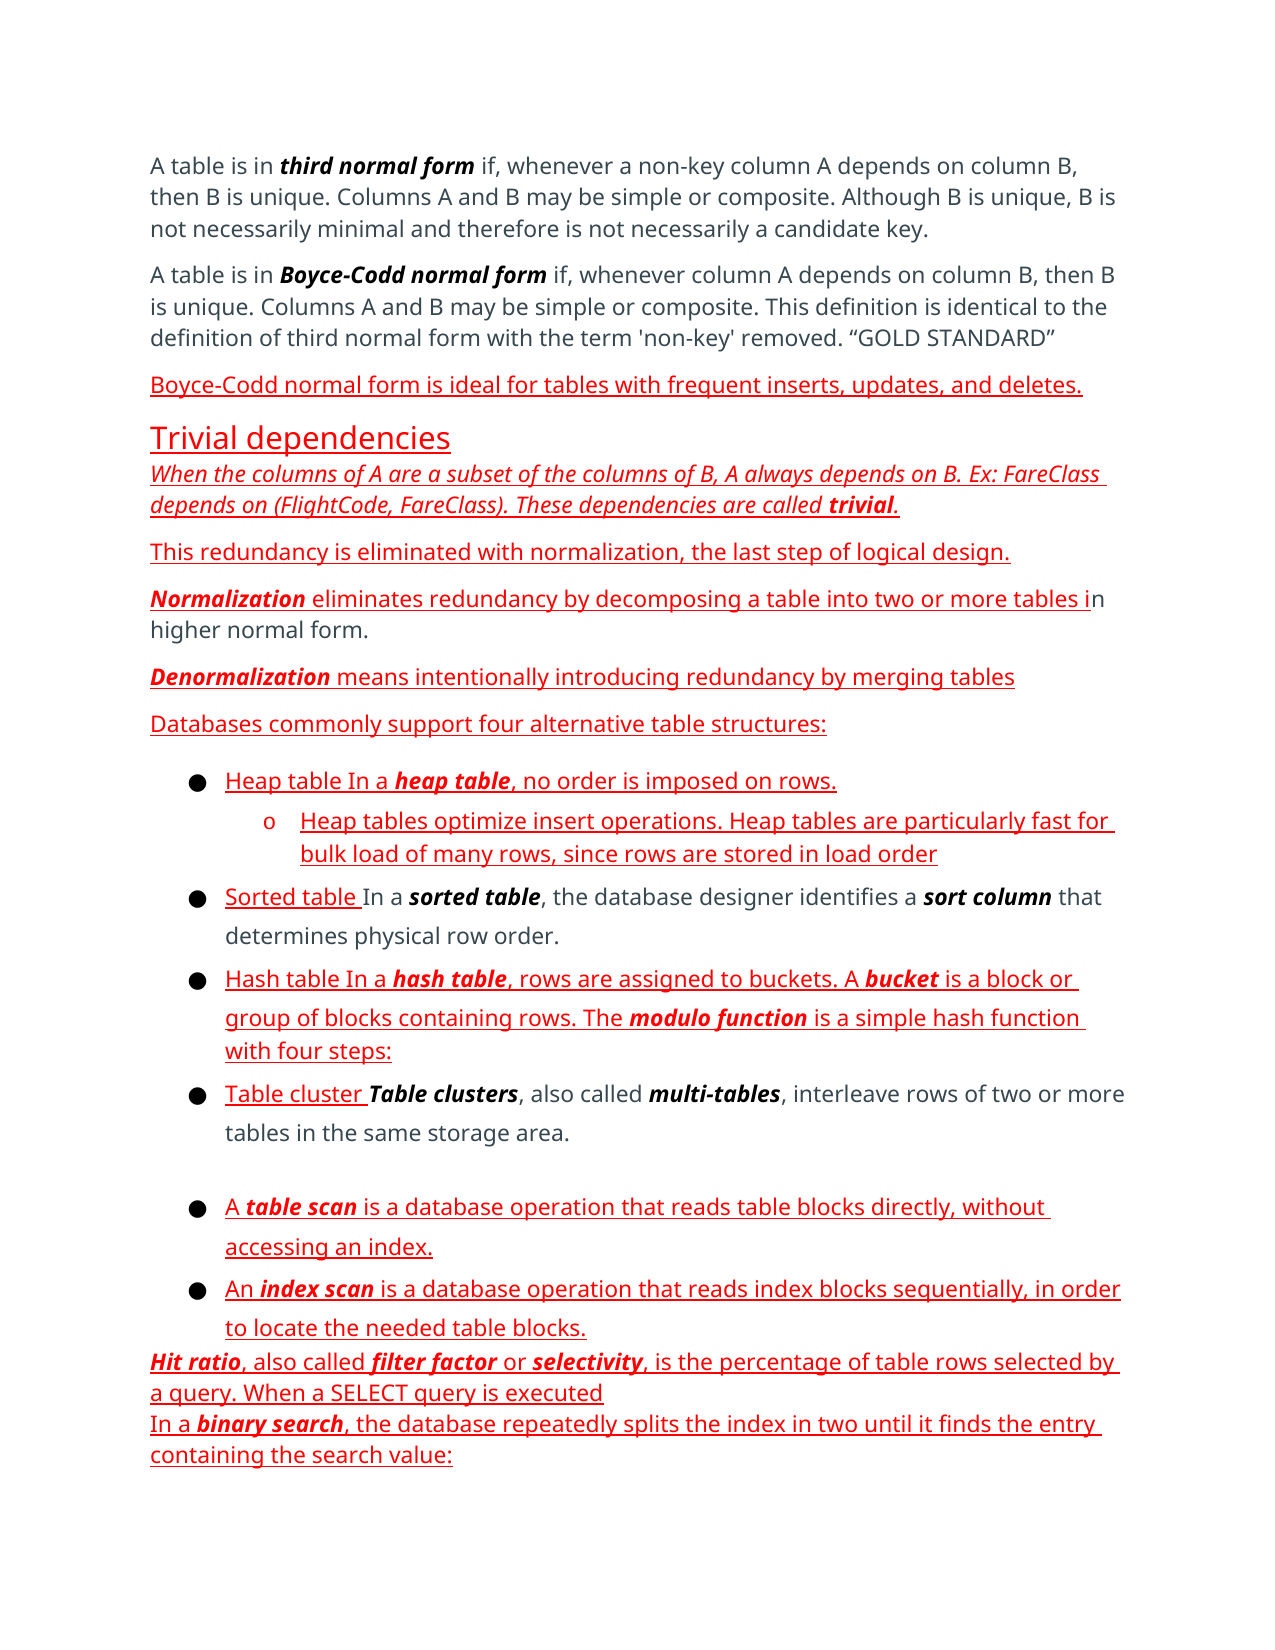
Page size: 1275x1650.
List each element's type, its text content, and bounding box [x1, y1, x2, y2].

list Table cluster Table clusters, also called multi-tables, interleave rows of two or more tables in the same storage area. [187, 1068, 1125, 1148]
text A table is in Boyce-Codd normal form if, whenever column A depends on column B, then B is unique. Columns A and B may be simple or composite. This definition is identical to the definition of third normal form with the term 'non-key' removed. “GOLD STANDARD” [150, 259, 1125, 353]
list Heap tables optimize insert operations. Heap tables are particularly fast for bulk load of many rows, since rows are stored in load order [262, 805, 1125, 869]
text In a binary search, the database repeatedly splits the index in two until it finds the entry containing the search value: [150, 1408, 1125, 1471]
list A table scan is a database operation that reads table blocks directly, without accessing an index. [187, 1182, 1125, 1262]
text When the columns of A are a subset of the columns of B, A always depends on B. Ex: FareClass depends on (FlightCode, FareClass). These dependencies are called trivial. [150, 458, 1125, 521]
text Denormalization means intentionally introducing redundancy by merging tables [150, 661, 1125, 693]
list Hash table In a hash table, rows are assigned to buckets. A bucket is a block or group of blocks containing rows. The modulo function is a simple hash function with four steps: [187, 953, 1125, 1066]
list Heap table In a heap table, no order is imposed on rows. [187, 755, 1125, 802]
text Trivial dependencies [150, 416, 1125, 458]
list Sorted table In a sorted table, the database designer identifies a sort column that determines physical row order. [187, 871, 1125, 951]
text Normalization eliminates redundancy by decomposing a table into two or more tables in higher normal form. [150, 583, 1125, 646]
text A table is in third normal form if, whenever a non-key column A depends on column B, then B is unique. Columns A and B may be simple or composite. Although B is unique, B is not necessarily minimal and therefore is not necessarily a candidate key. [150, 150, 1125, 244]
list An index scan is a database operation that reads index blocks sequentially, in order to locate the needed table blocks. [187, 1263, 1125, 1344]
text Hit ratio, also called filter factor or selectivity, is the percentage of table rows selected by a query. When a SELECT query is executed [150, 1346, 1125, 1408]
text Boyce-Codd normal form is ideal for tables with frequent inserts, updates, and deletes. [150, 369, 1125, 400]
text Databases commonly support four alternative table structures: [150, 708, 1125, 739]
text This redundancy is eliminated with normalization, the last step of logical design. [150, 536, 1125, 568]
